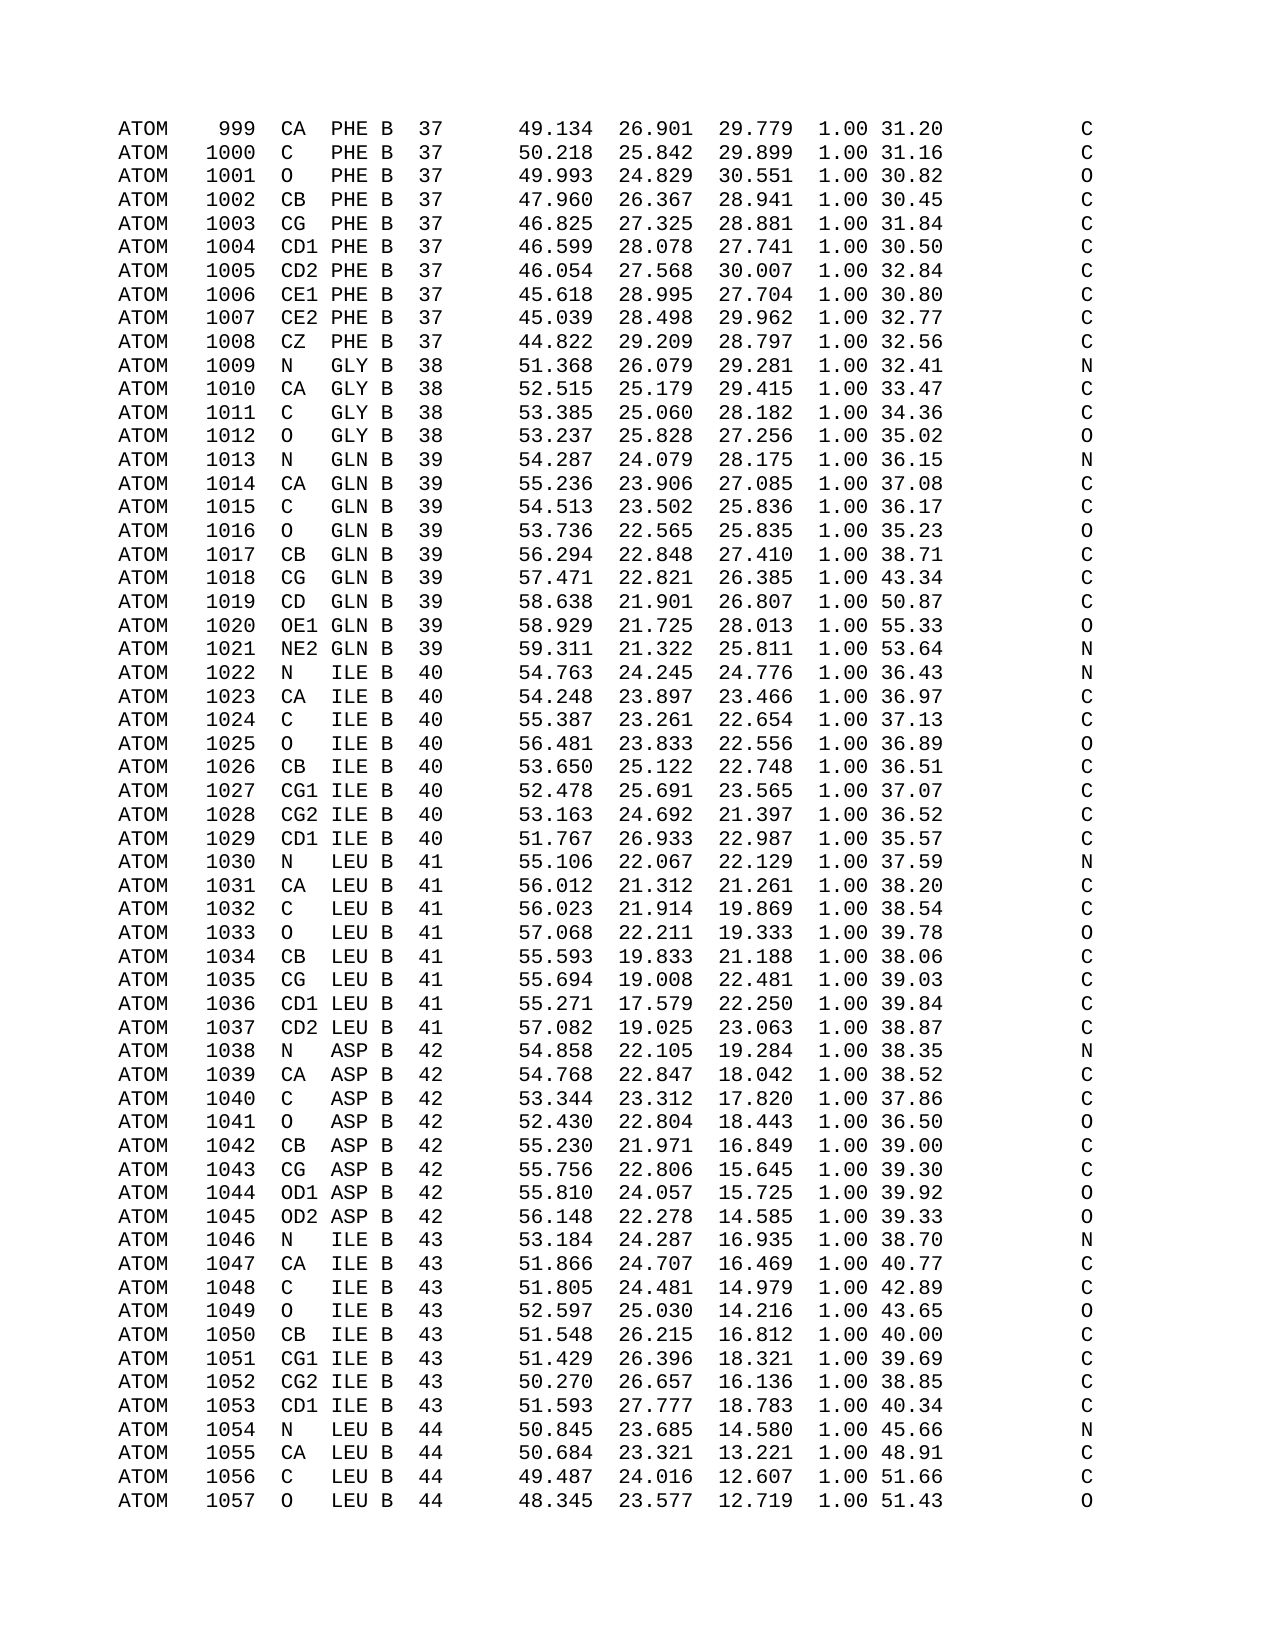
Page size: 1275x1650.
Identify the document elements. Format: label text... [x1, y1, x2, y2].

text ATOM 1056 C LEU B 44 49.487 24.016 12.607 1.00 51.66 C [118, 1466, 1157, 1489]
text ATOM 1005 CD2 PHE B 37 46.054 27.568 30.007 1.00 32.84 C [118, 260, 1157, 284]
text ATOM 1051 CG1 ILE B 43 51.429 26.396 18.321 1.00 39.69 C [118, 1348, 1157, 1371]
text ATOM 1010 CA GLY B 38 52.515 25.179 29.415 1.00 33.47 C [118, 378, 1157, 402]
text ATOM 1054 N LEU B 44 50.845 23.685 14.580 1.00 45.66 N [118, 1419, 1157, 1442]
text ATOM 1011 C GLY B 38 53.385 25.060 28.182 1.00 34.36 C [118, 402, 1157, 426]
text ATOM 1046 N ILE B 43 53.184 24.287 16.935 1.00 38.70 N [118, 1229, 1157, 1253]
text ATOM 1018 CG GLN B 39 57.471 22.821 26.385 1.00 43.34 C [118, 567, 1157, 591]
text ATOM 1049 O ILE B 43 52.597 25.030 14.216 1.00 43.65 O [118, 1300, 1157, 1324]
text ATOM 1038 N ASP B 42 54.858 22.105 19.284 1.00 38.35 N [118, 1040, 1157, 1064]
text ATOM 1033 O LEU B 41 57.068 22.211 19.333 1.00 39.78 O [118, 922, 1157, 946]
text ATOM 1057 O LEU B 44 48.345 23.577 12.719 1.00 51.43 O [118, 1489, 1157, 1513]
text ATOM 1027 CG1 ILE B 40 52.478 25.691 23.565 1.00 37.07 C [118, 780, 1157, 804]
text ATOM 1025 O ILE B 40 56.481 23.833 22.556 1.00 36.89 O [118, 733, 1157, 757]
text ATOM 1043 CG ASP B 42 55.756 22.806 15.645 1.00 39.30 C [118, 1158, 1157, 1182]
text ATOM 1017 CB GLN B 39 56.294 22.848 27.410 1.00 38.71 C [118, 544, 1157, 567]
text ATOM 1023 CA ILE B 40 54.248 23.897 23.466 1.00 36.97 C [118, 686, 1157, 709]
text ATOM 1004 CD1 PHE B 37 46.599 28.078 27.741 1.00 30.50 C [118, 236, 1157, 260]
text ATOM 1047 CA ILE B 43 51.866 24.707 16.469 1.00 40.77 C [118, 1253, 1157, 1277]
text ATOM 1035 CG LEU B 41 55.694 19.008 22.481 1.00 39.03 C [118, 969, 1157, 993]
text ATOM 1044 OD1 ASP B 42 55.810 24.057 15.725 1.00 39.92 O [118, 1182, 1157, 1206]
text ATOM 1014 CA GLN B 39 55.236 23.906 27.085 1.00 37.08 C [118, 473, 1157, 496]
text ATOM 1015 C GLN B 39 54.513 23.502 25.836 1.00 36.17 C [118, 496, 1157, 520]
text ATOM 1034 CB LEU B 41 55.593 19.833 21.188 1.00 38.06 C [118, 946, 1157, 969]
text ATOM 1029 CD1 ILE B 40 51.767 26.933 22.987 1.00 35.57 C [118, 827, 1157, 851]
text ATOM 1013 N GLN B 39 54.287 24.079 28.175 1.00 36.15 N [118, 449, 1157, 473]
text ATOM 1037 CD2 LEU B 41 57.082 19.025 23.063 1.00 38.87 C [118, 1017, 1157, 1040]
text ATOM 1012 O GLY B 38 53.237 25.828 27.256 1.00 35.02 O [118, 426, 1157, 449]
text ATOM 1041 O ASP B 42 52.430 22.804 18.443 1.00 36.50 O [118, 1111, 1157, 1135]
text ATOM 1042 CB ASP B 42 55.230 21.971 16.849 1.00 39.00 C [118, 1135, 1157, 1158]
text ATOM 1032 C LEU B 41 56.023 21.914 19.869 1.00 38.54 C [118, 898, 1157, 922]
text ATOM 1039 CA ASP B 42 54.768 22.847 18.042 1.00 38.52 C [118, 1064, 1157, 1088]
text ATOM 1007 CE2 PHE B 37 45.039 28.498 29.962 1.00 32.77 C [118, 307, 1157, 331]
text ATOM 1002 CB PHE B 37 47.960 26.367 28.941 1.00 30.45 C [118, 189, 1157, 213]
text ATOM 1045 OD2 ASP B 42 56.148 22.278 14.585 1.00 39.33 O [118, 1206, 1157, 1229]
text ATOM 999 CA PHE B 37 49.134 26.901 29.779 1.00 31.20 C [118, 118, 1157, 142]
text ATOM 1009 N GLY B 38 51.368 26.079 29.281 1.00 32.41 N [118, 354, 1157, 378]
text ATOM 1000 C PHE B 37 50.218 25.842 29.899 1.00 31.16 C [118, 142, 1157, 165]
text ATOM 1028 CG2 ILE B 40 53.163 24.692 21.397 1.00 36.52 C [118, 804, 1157, 827]
text ATOM 1030 N LEU B 41 55.106 22.067 22.129 1.00 37.59 N [118, 851, 1157, 875]
text ATOM 1020 OE1 GLN B 39 58.929 21.725 28.013 1.00 55.33 O [118, 615, 1157, 638]
text ATOM 1036 CD1 LEU B 41 55.271 17.579 22.250 1.00 39.84 C [118, 993, 1157, 1017]
text ATOM 1026 CB ILE B 40 53.650 25.122 22.748 1.00 36.51 C [118, 757, 1157, 780]
text ATOM 1031 CA LEU B 41 56.012 21.312 21.261 1.00 38.20 C [118, 875, 1157, 898]
text ATOM 1022 N ILE B 40 54.763 24.245 24.776 1.00 36.43 N [118, 662, 1157, 686]
text ATOM 1024 C ILE B 40 55.387 23.261 22.654 1.00 37.13 C [118, 709, 1157, 733]
text ATOM 1040 C ASP B 42 53.344 23.312 17.820 1.00 37.86 C [118, 1088, 1157, 1111]
text ATOM 1019 CD GLN B 39 58.638 21.901 26.807 1.00 50.87 C [118, 591, 1157, 615]
text ATOM 1001 O PHE B 37 49.993 24.829 30.551 1.00 30.82 O [118, 165, 1157, 189]
text ATOM 1021 NE2 GLN B 39 59.311 21.322 25.811 1.00 53.64 N [118, 638, 1157, 662]
text ATOM 1008 CZ PHE B 37 44.822 29.209 28.797 1.00 32.56 C [118, 331, 1157, 354]
text ATOM 1055 CA LEU B 44 50.684 23.321 13.221 1.00 48.91 C [118, 1442, 1157, 1466]
text ATOM 1050 CB ILE B 43 51.548 26.215 16.812 1.00 40.00 C [118, 1324, 1157, 1348]
text ATOM 1006 CE1 PHE B 37 45.618 28.995 27.704 1.00 30.80 C [118, 284, 1157, 307]
text ATOM 1016 O GLN B 39 53.736 22.565 25.835 1.00 35.23 O [118, 520, 1157, 544]
text ATOM 1048 C ILE B 43 51.805 24.481 14.979 1.00 42.89 C [118, 1277, 1157, 1300]
text ATOM 1053 CD1 ILE B 43 51.593 27.777 18.783 1.00 40.34 C [118, 1395, 1157, 1419]
text ATOM 1052 CG2 ILE B 43 50.270 26.657 16.136 1.00 38.85 C [118, 1371, 1157, 1395]
text ATOM 1003 CG PHE B 37 46.825 27.325 28.881 1.00 31.84 C [118, 213, 1157, 236]
